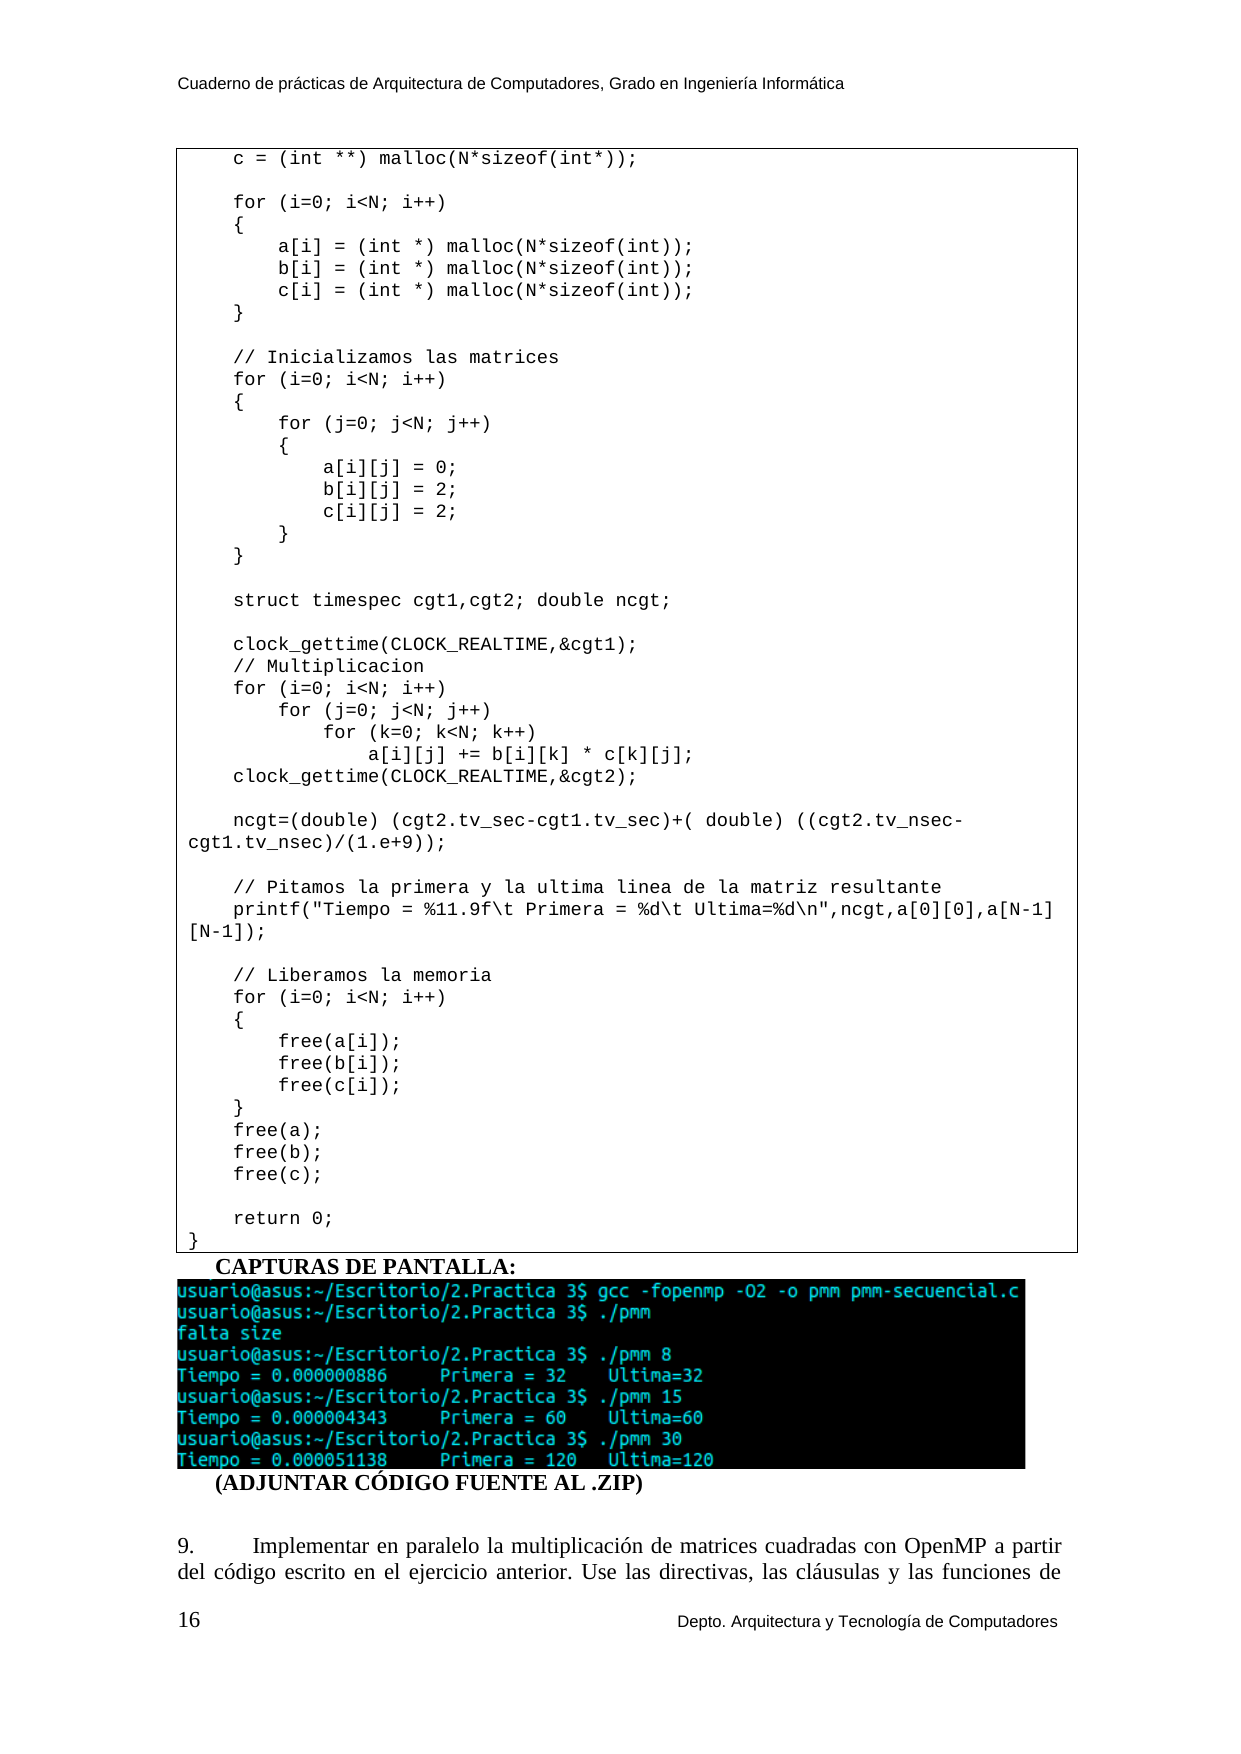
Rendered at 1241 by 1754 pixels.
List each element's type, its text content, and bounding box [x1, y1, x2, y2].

picture [177, 1279, 1026, 1469]
table_header c = (int **) malloc(N*sizeof(int*)); for (i=0; i<N; i++) { a[i] = (int *) malloc(N*sizeof(int)); b[i] = (int *) malloc(N*sizeof(int)); c[i] = (int *) malloc(N*sizeof(int)); } // Inicializamos las matrices for (i=0; i<N; i++) { for (j=0; j<N; j++) { a[i][j] = 0; b[i][j] = 2; c[i][j] = 2; } } struct timespec cgt1,cgt2; double ncgt; clock_gettime(CLOCK_REALTIME,&cgt1); // Multiplicacion for (i=0; i<N; i++) for (j=0; j<N; j++) for (k=0; k<N; k++) a[i][j] += b[i][k] * c[k][j]; clock_gettime(CLOCK_REALTIME,&cgt2); ncgt=(double) (cgt2.tv_sec-cgt1.tv_sec)+( double) ((cgt2.tv_nsec-cgt1.tv_nsec)/(1.e+9)); // Pitamos la primera y la ultima linea de la matriz resultante printf("Tiempo = %11.9f\t Primera = %d\t Ultima=%d\n",ncgt,a[0][0],a[N-1][N-1]); // Liberamos la memoria for (i=0; i<N; i++) { free(a[i]); free(b[i]); free(c[i]); } free(a); free(b); free(c); return 0; } [177, 149, 1077, 1252]
list Implementar en paralelo la multiplicación de matrices cuadradas con OpenMP a partir del código escrito en el ejercicio anterior. Use las directivas, las cláusulas y las funciones de [177, 1532, 1063, 1584]
text (ADJUNTAR CÓDIGO FUENTE AL .ZIP) [215, 1306, 1063, 1495]
text CAPTURAS DE PANTALLA: [215, 1253, 1063, 1279]
